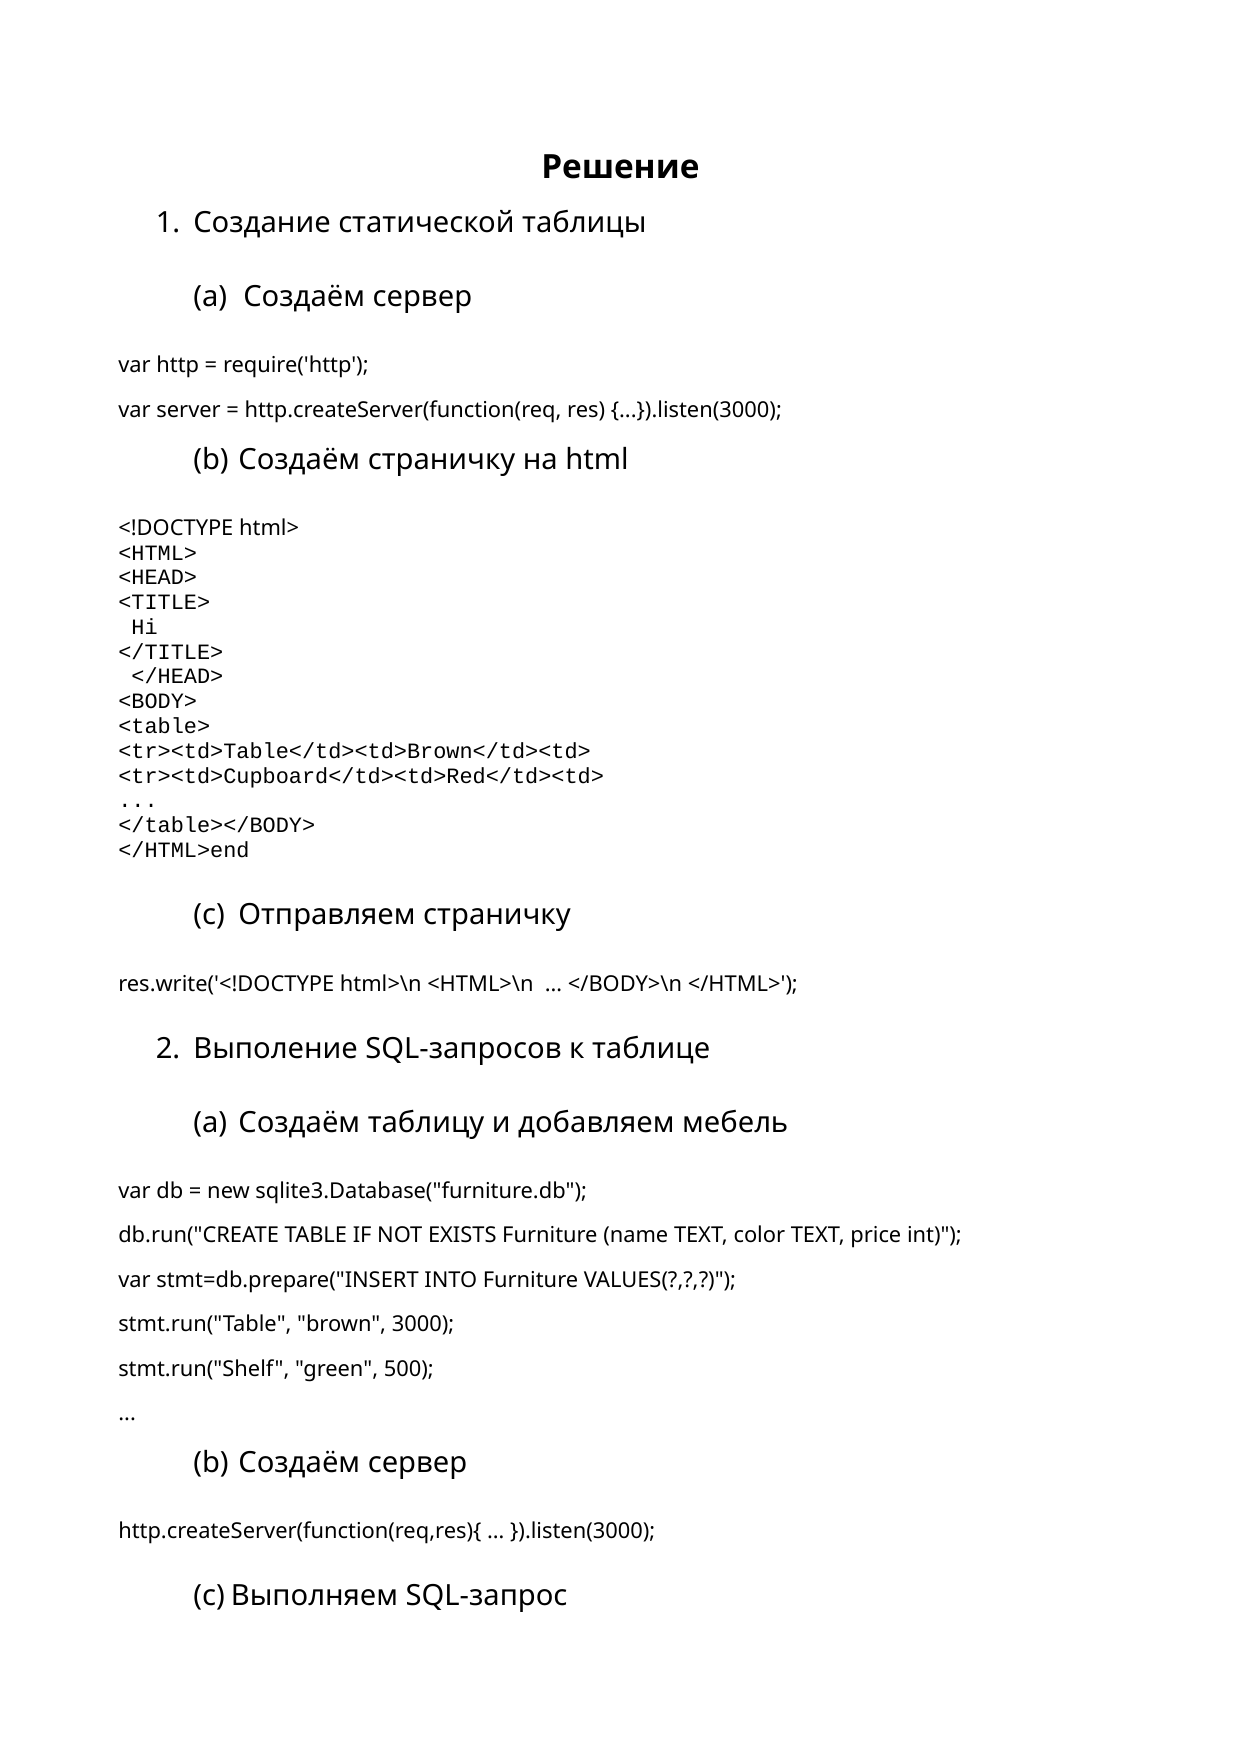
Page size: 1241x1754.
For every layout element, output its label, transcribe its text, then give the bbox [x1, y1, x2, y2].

text </HEAD> [118, 666, 1122, 691]
text var stmt=db.prepare("INSERT INTO Furniture VALUES(?,?,?)"); [118, 1264, 1122, 1293]
list Создание статической таблицы [156, 201, 1122, 241]
text <!DOCTYPE html> [118, 512, 1122, 542]
text </table></BODY> [118, 814, 1122, 839]
text </HTML>end [118, 839, 1122, 864]
text stmt.run("Table", "brown", 3000); [118, 1308, 1122, 1338]
text var server = http.createServer(function(req, res) {...}).listen(3000); [118, 393, 1122, 423]
list Создаём страничку на html [193, 438, 1122, 478]
list Выполение SQL-запросов к таблице [156, 1027, 1122, 1067]
subtitle Решение [118, 143, 1122, 188]
text <TITLE> [118, 591, 1122, 616]
text <HEAD> [118, 567, 1122, 591]
list Создаём сервер [193, 275, 1122, 315]
text Hi [118, 616, 1122, 641]
list Выполняем SQL-запрос [193, 1574, 1122, 1614]
text </TITLE> [118, 641, 1122, 666]
text <HTML> [118, 542, 1122, 567]
list Создаём сервер [193, 1441, 1122, 1481]
list Отправляем страничку [193, 893, 1122, 933]
text db.run("CREATE TABLE IF NOT EXISTS Furniture (name TEXT, color TEXT, price int)"); [118, 1219, 1122, 1249]
text <table> [118, 715, 1122, 740]
text <tr><td>Cupboard</td><td>Red</td><td> [118, 765, 1122, 790]
text <tr><td>Table</td><td>Brown</td><td> [118, 740, 1122, 765]
text var http = require('http'); [118, 349, 1122, 379]
text ... [118, 790, 1122, 814]
text http.createServer(function(req,res){ … }).listen(3000); [118, 1515, 1122, 1545]
text <BODY> [118, 691, 1122, 715]
list Создаём таблицу и добавляем мебель [193, 1101, 1122, 1141]
text var db = new sqlite3.Database("furniture.db"); [118, 1175, 1122, 1205]
text stmt.run("Shelf", "green", 500); [118, 1352, 1122, 1382]
text ... [118, 1397, 1122, 1427]
text res.write('<!DOCTYPE html>\n <HTML>\n … </BODY>\n </HTML>'); [118, 968, 1122, 997]
